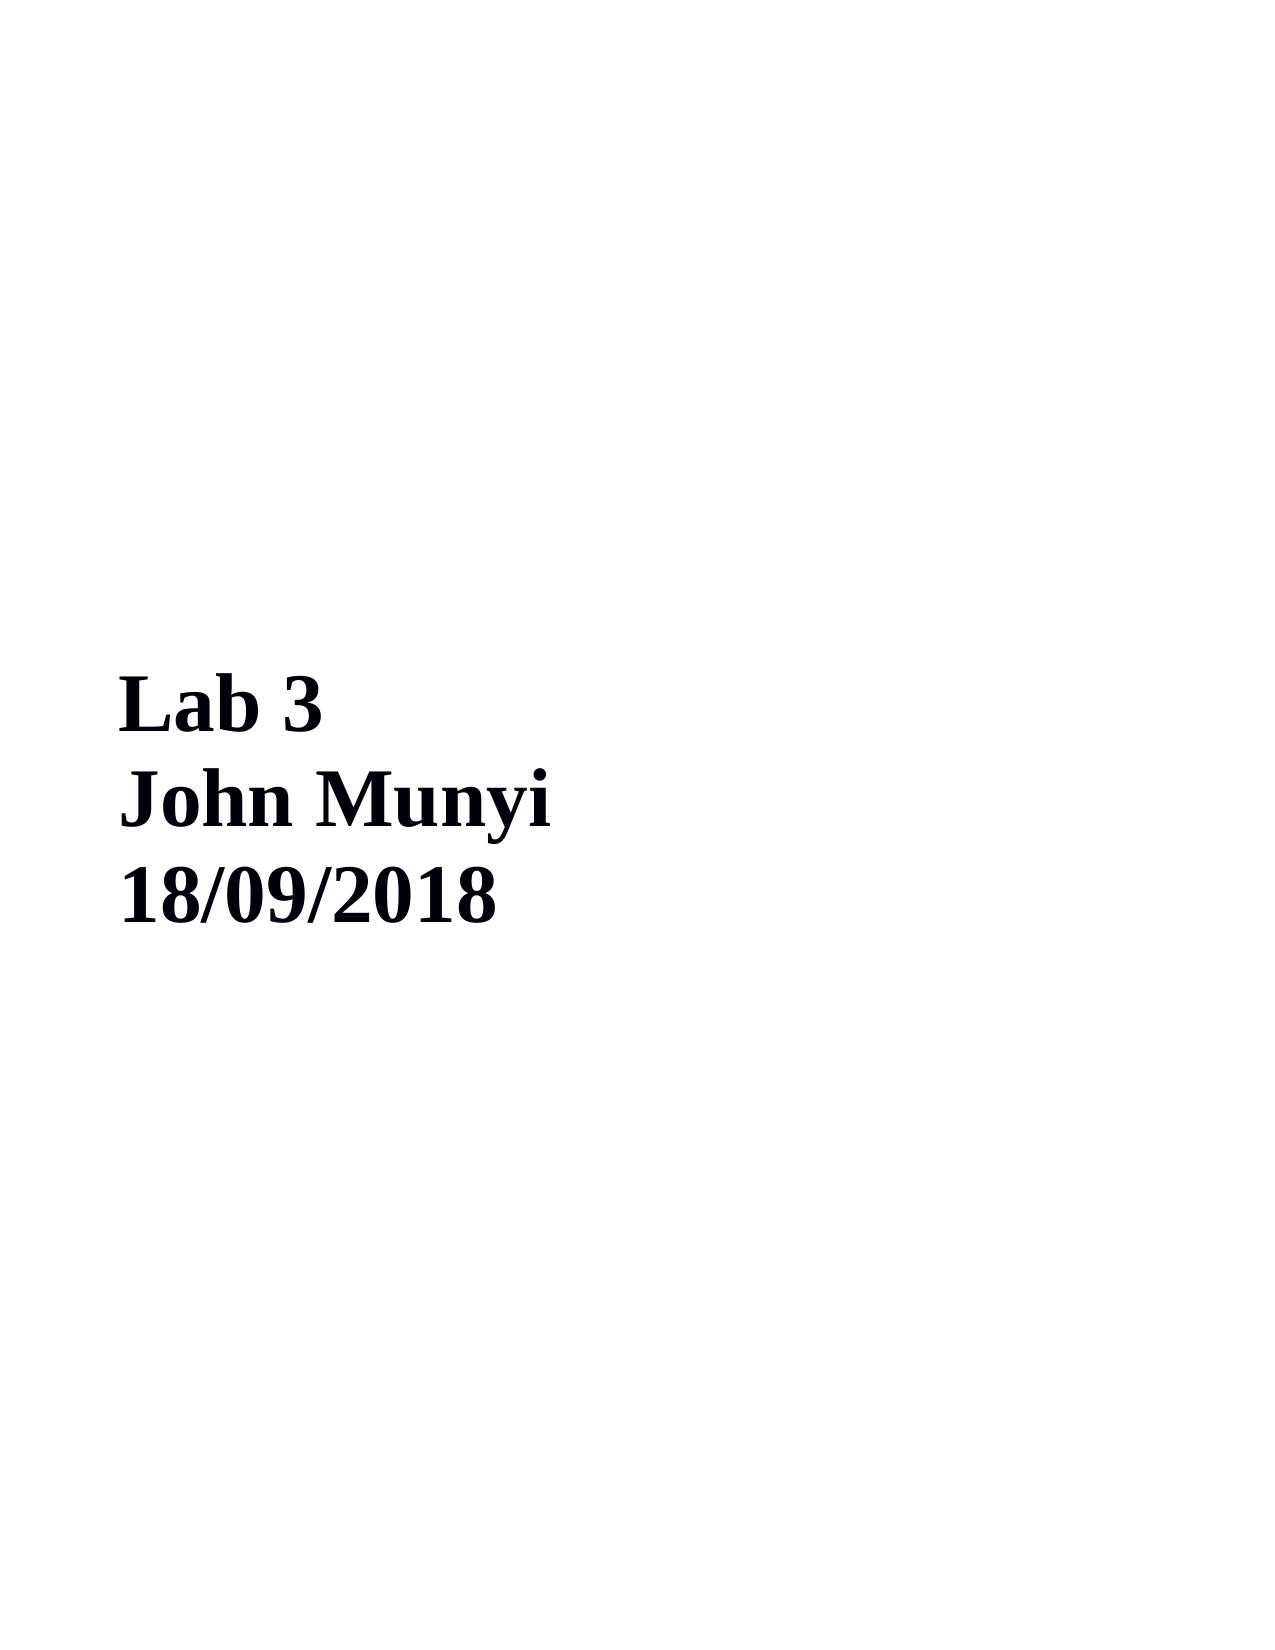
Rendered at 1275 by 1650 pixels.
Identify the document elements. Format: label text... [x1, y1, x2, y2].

text John Munyi [118, 749, 1157, 845]
text 18/09/2018 [118, 845, 1157, 941]
text Lab 3 [118, 653, 1157, 749]
